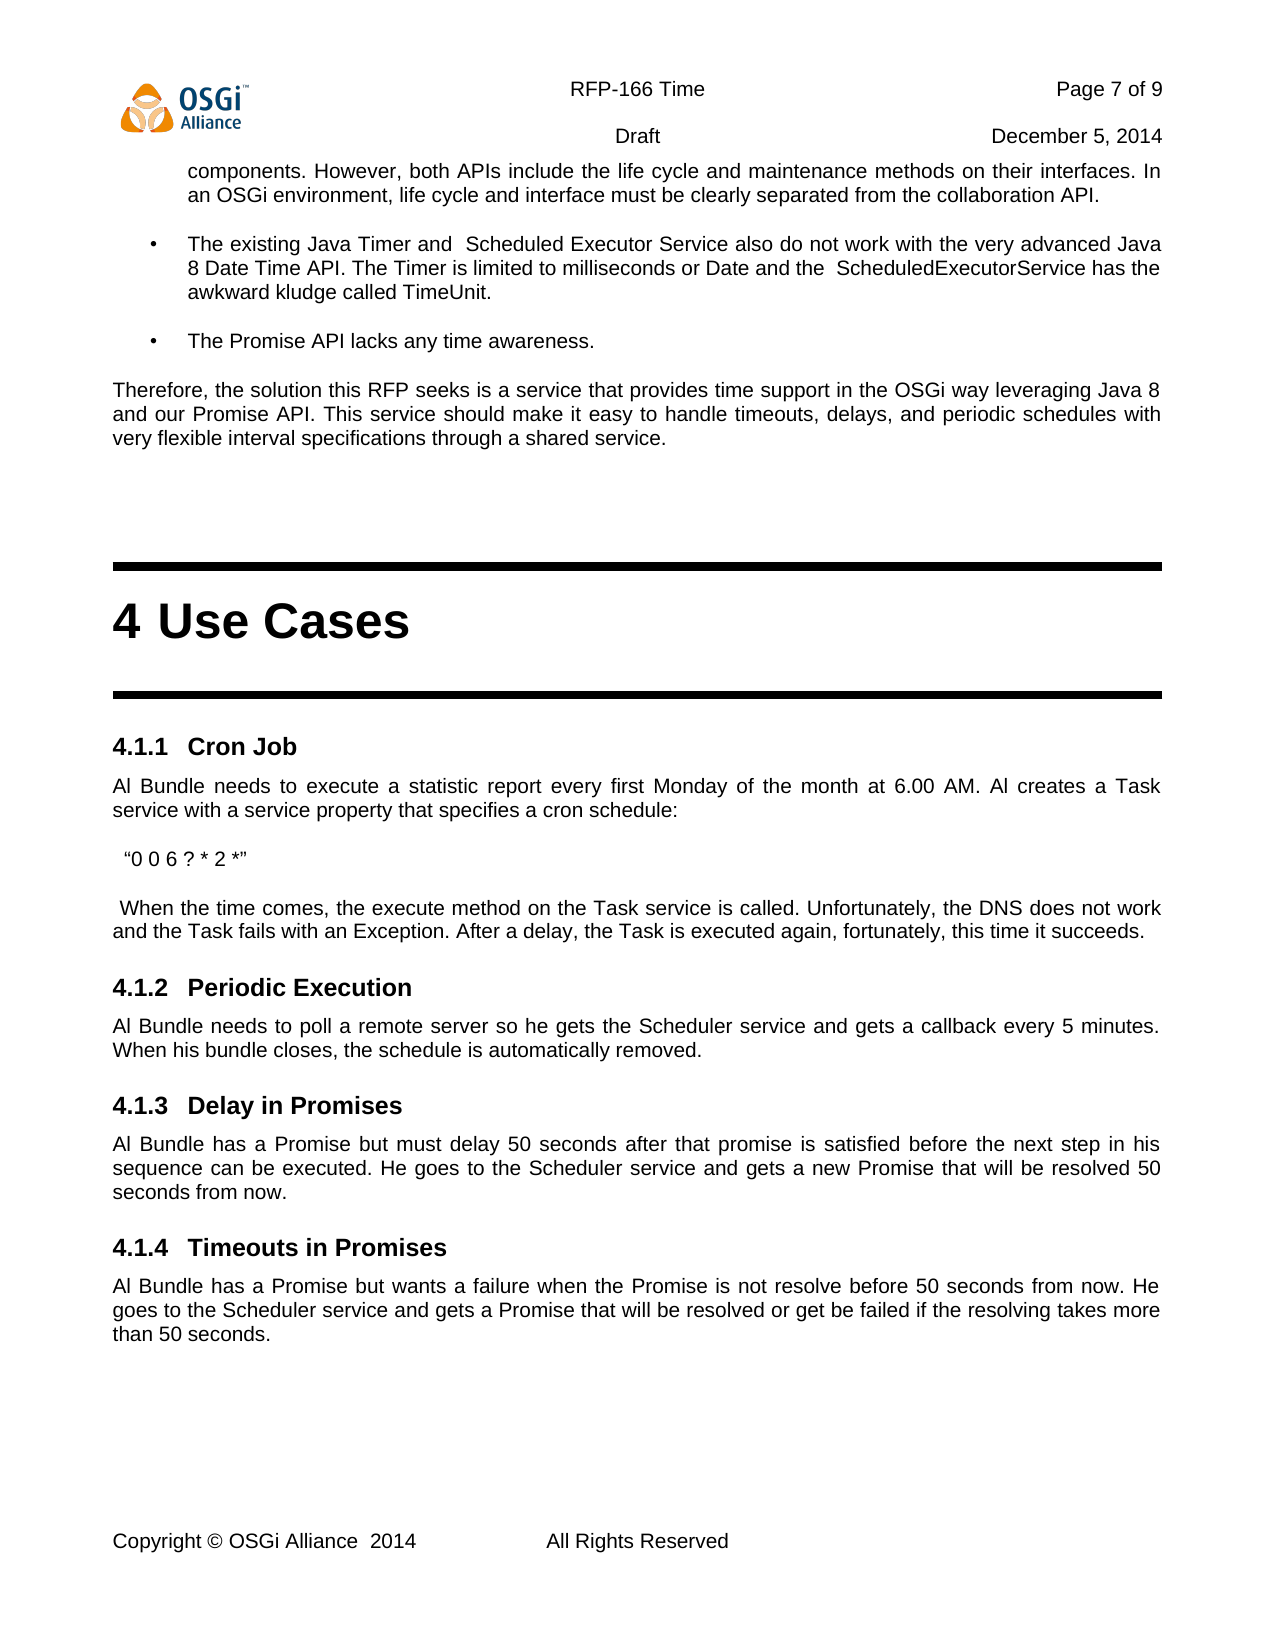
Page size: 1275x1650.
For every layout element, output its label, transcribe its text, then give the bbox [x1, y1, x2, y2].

subtitle Timeouts in Promises [112, 1233, 1162, 1262]
picture [113, 76, 257, 140]
text Al Bundle has a Promise but must delay 50 seconds after that promise is satisfied before the next step in his sequence can be executed. He goes to the Scheduler service and gets a new Promise that will be resolved 50 seconds from now. [112, 1132, 1162, 1204]
list components. However, both APIs include the life cycle and maintenance methods on their interfaces. In an OSGi environment, life cycle and interface must be clearly separated from the collaboration API. [150, 159, 1162, 207]
text Al Bundle needs to poll a remote server so he gets the Scheduler service and gets a callback every 5 minutes. When his bundle closes, the schedule is automatically removed. [112, 1014, 1162, 1062]
subtitle Periodic Execution [112, 972, 1162, 1001]
subtitle Delay in Promises [112, 1091, 1162, 1119]
list The existing Java Timer and Scheduled Executor Service also do not work with the very advanced Java 8 Date Time API. The Timer is limited to milliseconds or Date and the ScheduledExecutorService has the awkward kludge called TimeUnit. [150, 232, 1162, 304]
text Al Bundle needs to execute a statistic report every first Monday of the month at 6.00 AM. Al creates a Task service with a service property that specifies a cron schedule: [112, 773, 1162, 821]
subtitle Cron Job [112, 732, 1162, 761]
text Therefore, the solution this RFP seeks is a service that provides time support in the OSGi way leveraging Java 8 and our Promise API. This service should make it easy to handle timeouts, delays, and periodic schedules with very flexible interval specifications through a shared service. [112, 378, 1162, 450]
list The Promise API lacks any time awareness. [150, 329, 1162, 353]
text Al Bundle has a Promise but wants a failure when the Promise is not resolve before 50 seconds from now. He goes to the Scheduler service and gets a Promise that will be resolved or get be failed if the resolving takes more than 50 seconds. [112, 1274, 1162, 1346]
text When the time comes, the execute method on the Task service is called. Unfortunately, the DNS does not work and the Task fails with an Exception. After a delay, the Task is executed again, fortunately, this time it succeeds. [112, 895, 1162, 943]
subtitle Use Cases [112, 563, 1162, 699]
text “0 0 6 ? * 2 *” [112, 846, 1162, 870]
